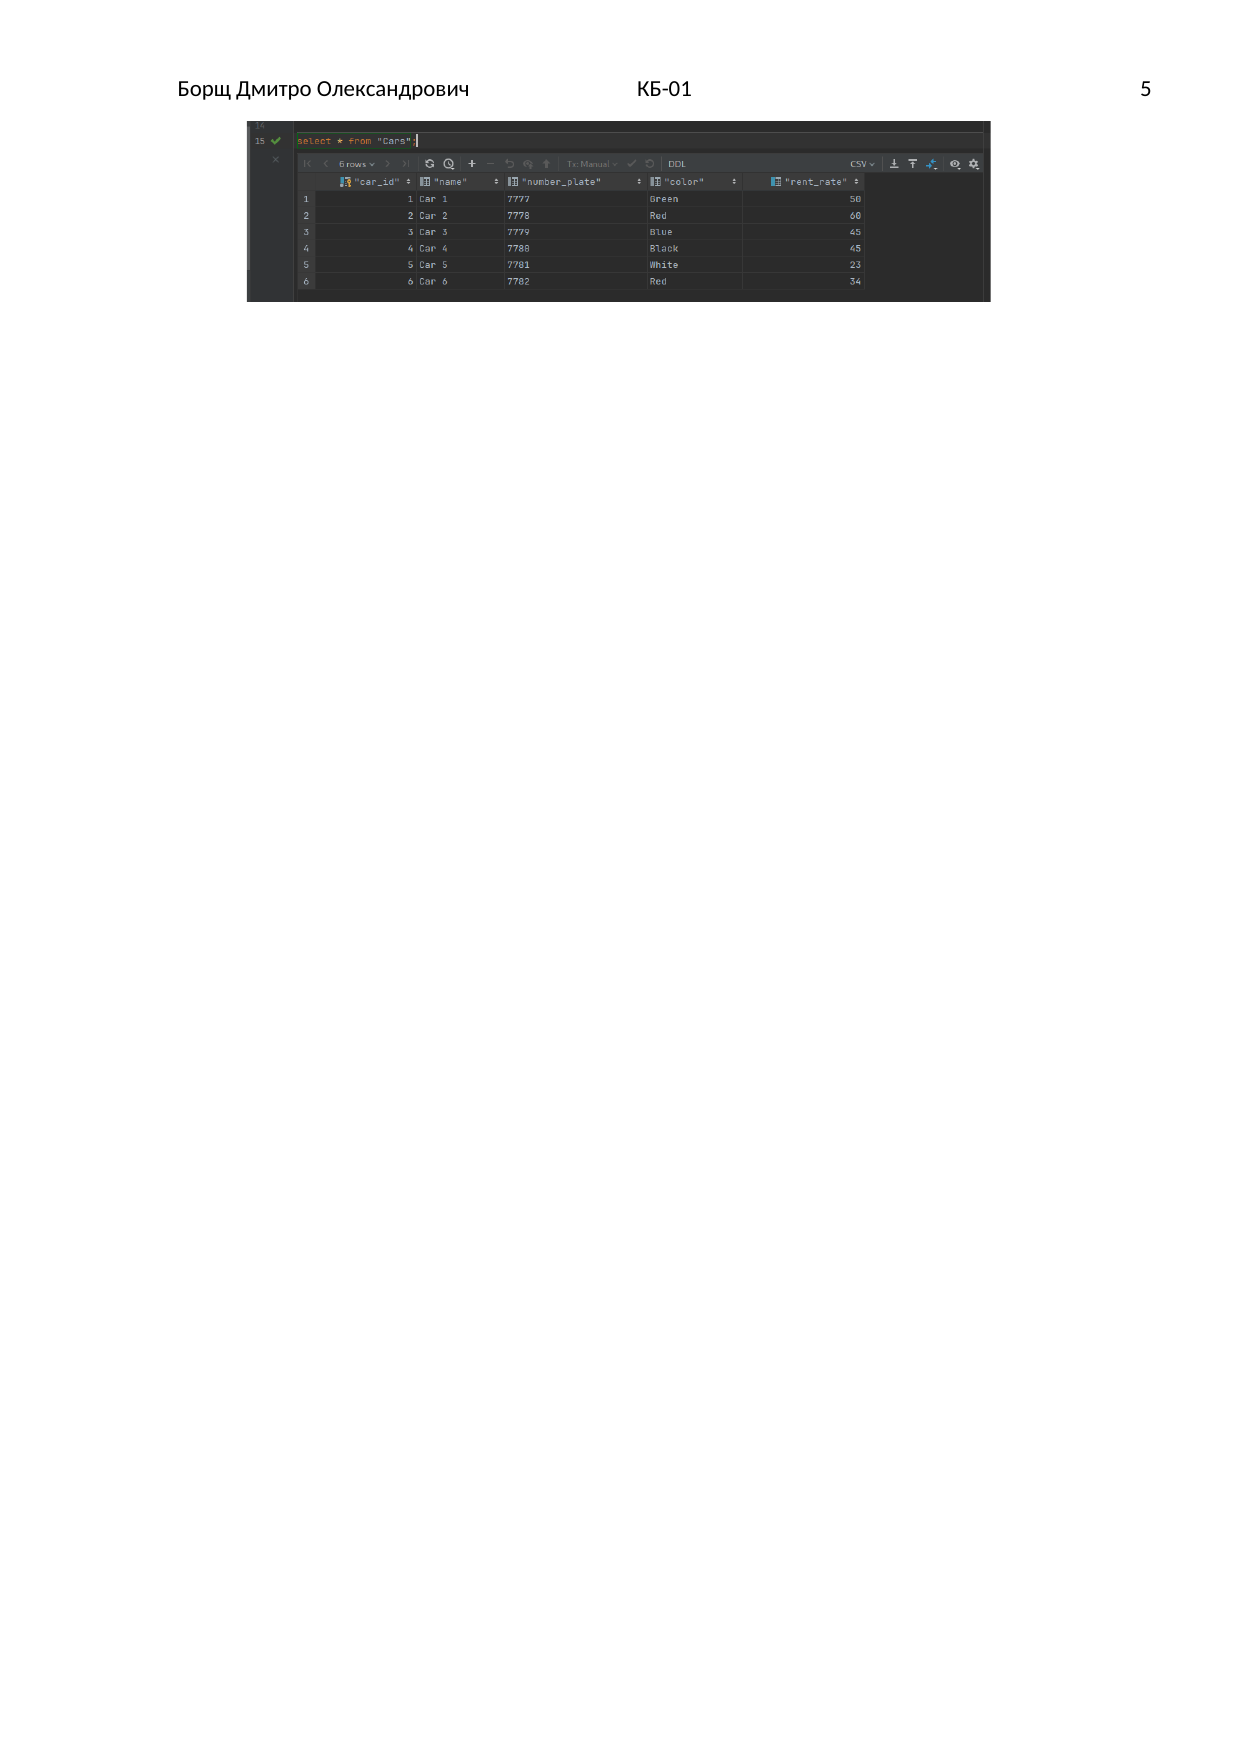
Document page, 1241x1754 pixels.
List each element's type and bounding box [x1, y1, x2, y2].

picture [246, 121, 991, 302]
